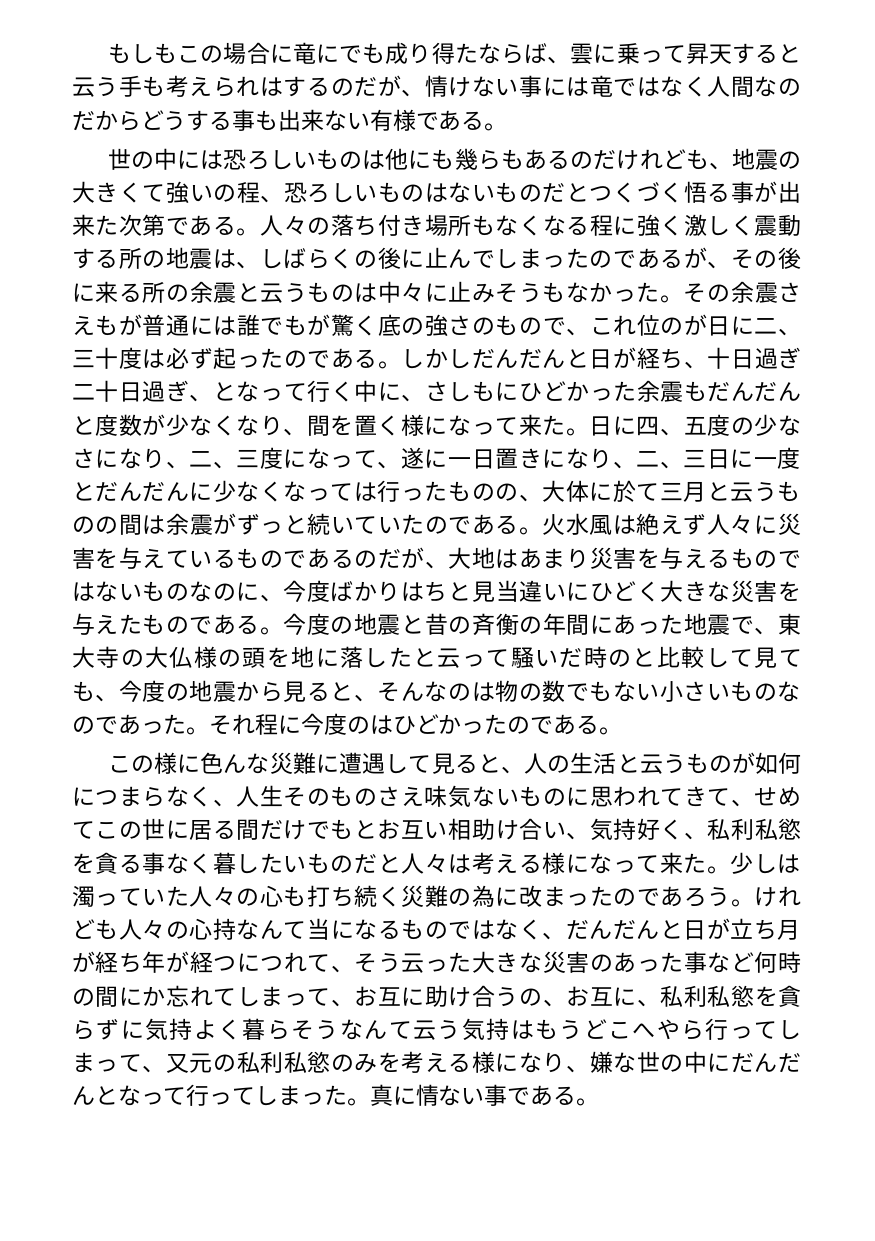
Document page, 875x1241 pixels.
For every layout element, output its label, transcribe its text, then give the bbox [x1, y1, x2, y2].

text この様に色んな災難に遭遇して見ると、人の生活と云うものが如何につまらなく、人生そのものさえ味気ないものに思われてきて、せめてこの世に居る間だけでもとお互い相助け合い、気持好く、私利私慾を貪る事なく暮したいものだと人々は考える様になって来た。少しは濁っていた人々の心も打ち続く災難の為に改まったのであろう。けれども人々の心持なんて当になるものではなく、だんだんと日が立ち月が経ち年が経つにつれて、そう云った大きな災害のあった事など何時の間にか忘れてしまって、お互に助け合うの、お互に、私利私慾を貪らずに気持よく暮らそうなんて云う気持はもうどこへやら行ってしまって、又元の私利私慾のみを考える様になり、嫌な世の中にだんだんとなって行ってしまった。真に情ない事である。 [72, 746, 802, 1111]
text 世の中には恐ろしいものは他にも幾らもあるのだけれども、地震の大きくて強いの程、恐ろしいものはないものだとつくづく悟る事が出来た次第である。人々の落ち付き場所もなくなる程に強く激しく震動する所の地震は、しばらくの後に止んでしまったのであるが、その後に来る所の余震と云うものは中々に止みそうもなかった。その余震さえもが普通には誰でもが驚く底の強さのもので、これ位のが日に二、三十度は必ず起ったのである。しかしだんだんと日が経ち、十日過ぎ二十日過ぎ、となって行く中に、さしもにひどかった余震もだんだんと度数が少なくなり、間を置く様になって来た。日に四、五度の少なさになり、二、三度になって、遂に一日置きになり、二、三日に一度とだんだんに少なくなっては行ったものの、大体に於て三月と云うものの間は余震がずっと続いていたのである。火水風は絶えず人々に災害を与えているものであるのだが、大地はあまり災害を与えるものではないものなのに、今度ばかりはちと見当違いにひどく大きな災害を与えたものである。今度の地震と昔の斉衡の年間にあった地震で、東大寺の大仏様の頭を地に落したと云って騒いだ時のと比較して見ても、今度の地震から見ると、そんなのは物の数でもない小さいものなのであった。それ程に今度のはひどかったのである。 [72, 142, 802, 740]
text もしもこの場合に竜にでも成り得たならば、雲に乗って昇天すると云う手も考えられはするのだが、情けない事には竜ではなく人間なのだからどうする事も出来ない有様である。 [72, 36, 802, 136]
